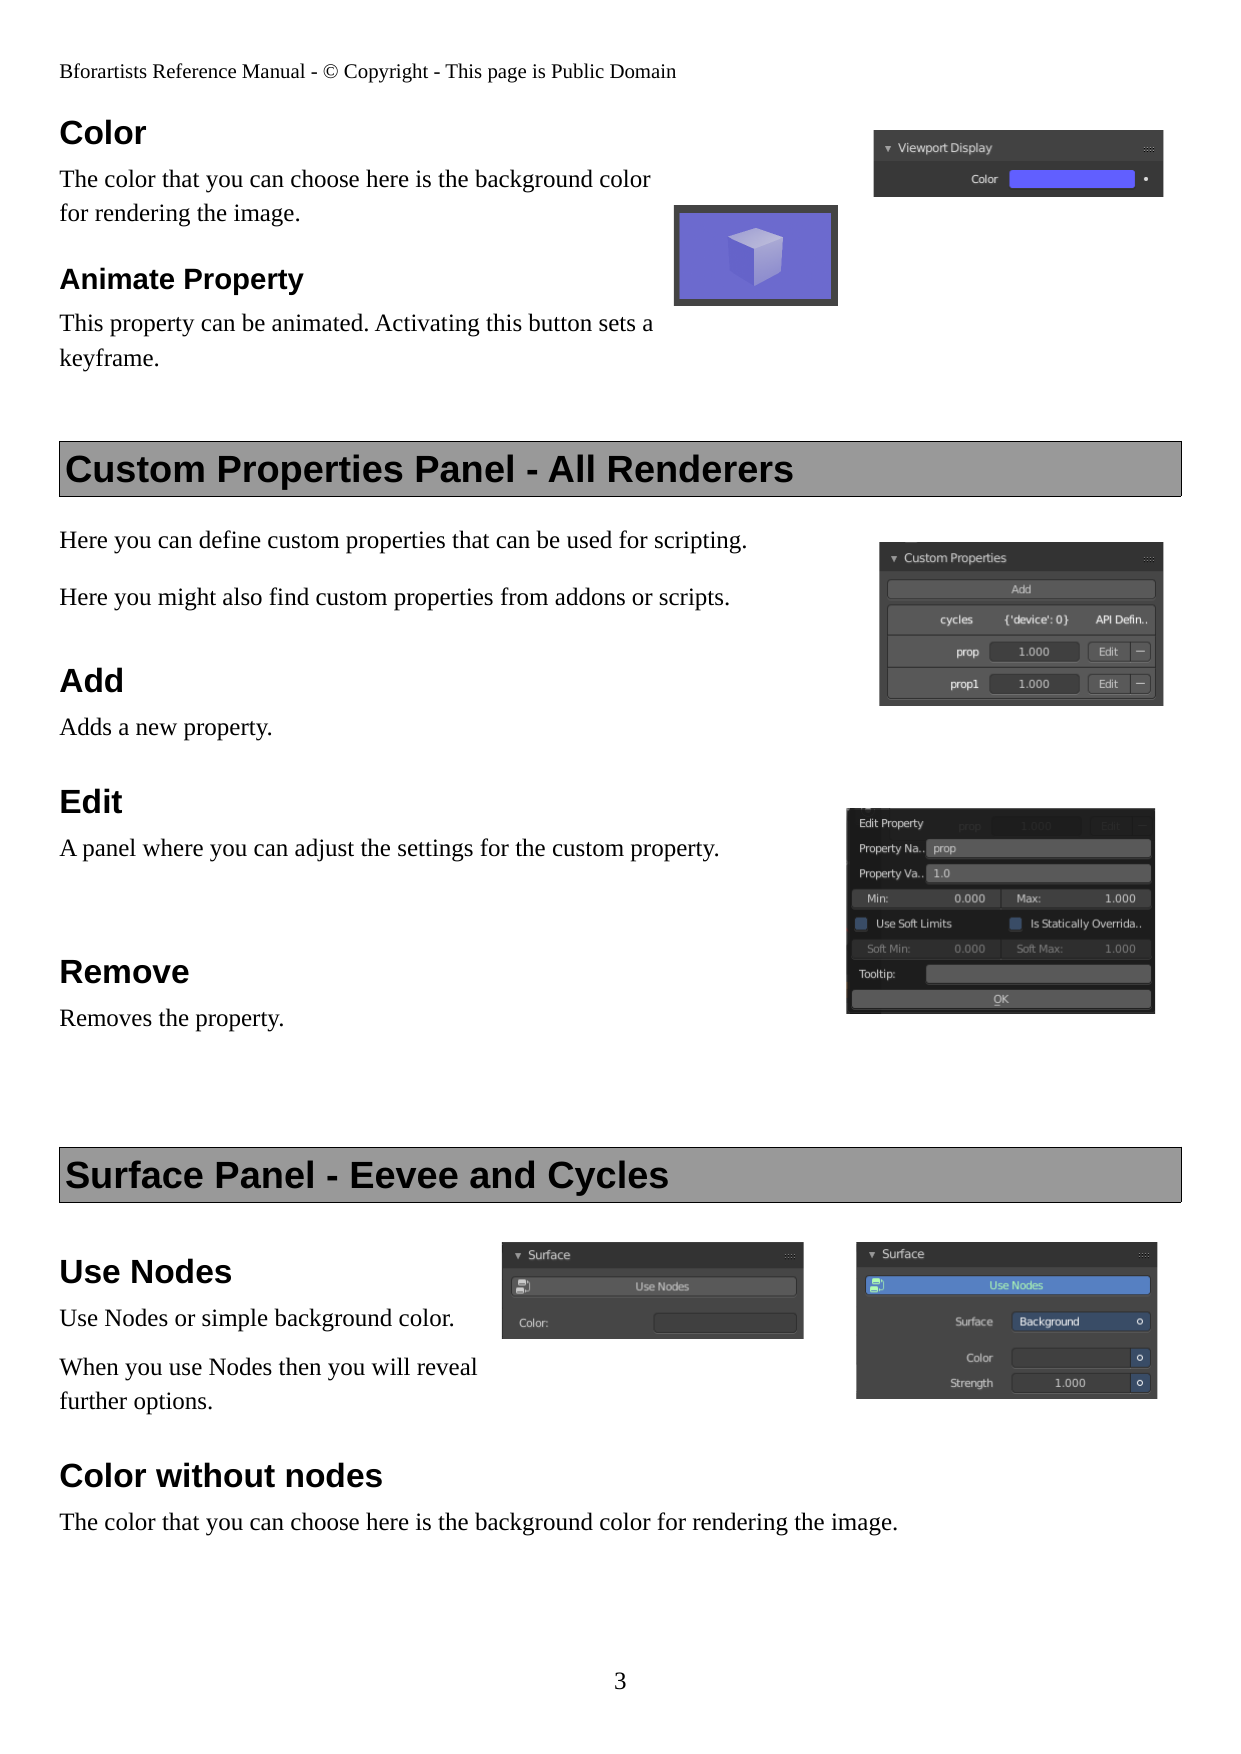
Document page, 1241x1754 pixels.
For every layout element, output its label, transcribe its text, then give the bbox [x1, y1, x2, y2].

text The color that you can choose here is the background color for rendering the image. [59, 1507, 1181, 1536]
subtitle Edit [59, 782, 1181, 820]
subtitle [804, 1252, 856, 1290]
subtitle [1164, 661, 1181, 699]
subtitle Use Nodes [59, 1252, 501, 1290]
text [804, 1303, 856, 1331]
text When you use Nodes then you will reveal further options. [59, 1352, 1181, 1415]
subtitle Color without nodes [59, 1456, 1181, 1495]
picture [673, 205, 838, 306]
picture [501, 1242, 804, 1339]
subtitle Animate Property [59, 262, 673, 296]
text The color that you can choose here is the background color for rendering the image. [59, 164, 1181, 227]
picture [873, 130, 1164, 197]
picture [856, 1242, 1158, 1399]
text Adds a new property. [59, 712, 1181, 741]
picture [879, 542, 1164, 706]
subtitle [838, 262, 1181, 296]
text A panel where you can adjust the settings for the custom property. [59, 833, 846, 862]
subtitle Color [59, 113, 1181, 151]
subtitle [1156, 952, 1181, 990]
table_header Surface Panel - Eevee and Cycles [60, 1148, 1181, 1202]
picture [846, 808, 1156, 1014]
subtitle Add [59, 661, 879, 699]
text Use Nodes or simple background color. [59, 1303, 501, 1331]
text Here you can define custom properties that can be used for scripting. [59, 525, 1181, 553]
text This property can be animated. Activating this button sets a keyframe. [59, 308, 1181, 371]
subtitle [1158, 1252, 1181, 1290]
text Here you might also find custom properties from addons or scripts. [59, 582, 879, 611]
subtitle Remove [59, 952, 846, 990]
text Removes the property. [59, 1003, 1181, 1032]
table_header Custom Properties Panel - All Renderers [60, 442, 1181, 496]
